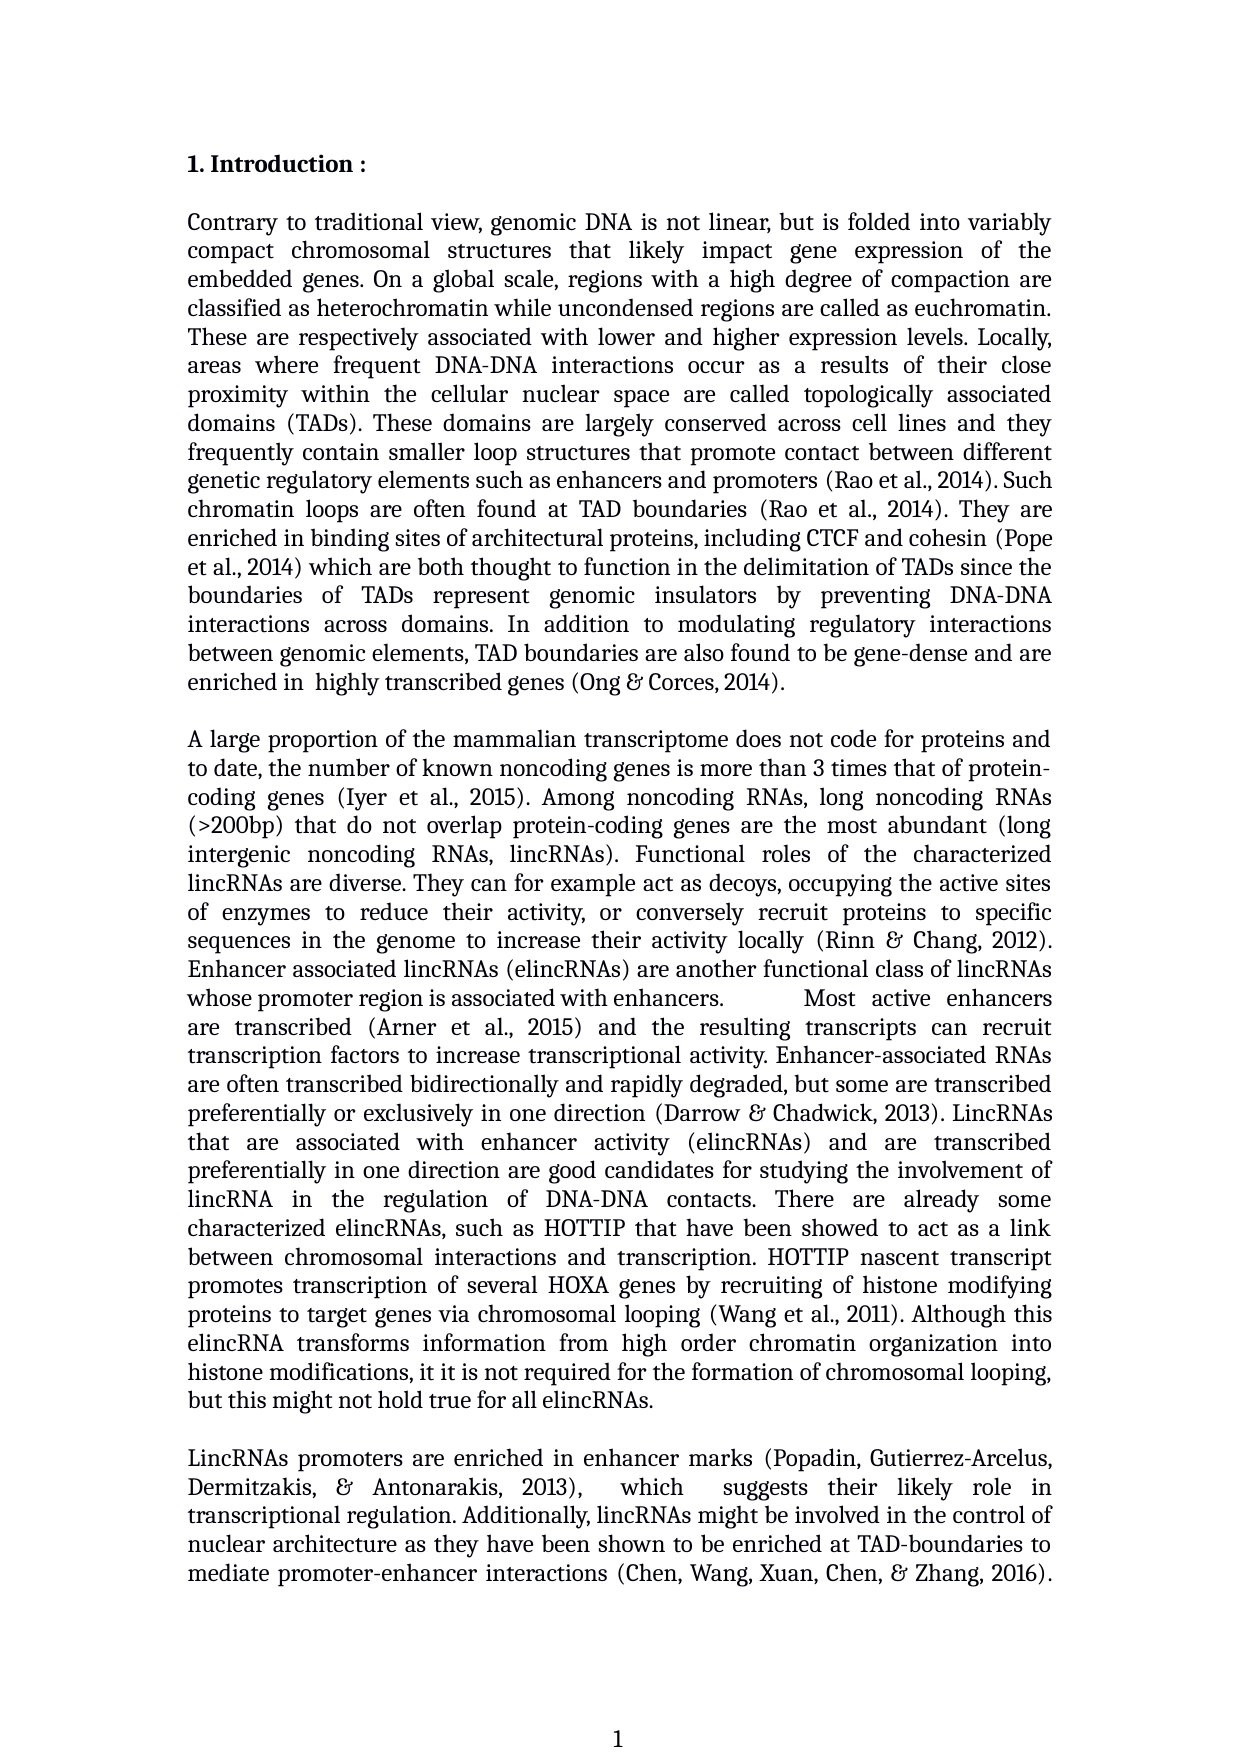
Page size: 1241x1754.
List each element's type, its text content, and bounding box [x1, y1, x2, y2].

text 1. Introduction : [187, 150, 1053, 179]
text Contrary to traditional view, genomic DNA is not linear, but is folded into variably compact chromosomal structures that likely impact gene expression of the embedded genes. On a global scale, regions with a high degree of compaction are classified as heterochromatin while uncondensed regions are called as euchromatin. These are respectively associated with lower and higher expression levels. Locally, areas where frequent DNA-DNA interactions occur as a results of their close proximity within the cellular nuclear space are called topologically associated domains (TADs). These domains are largely conserved across cell lines and they frequently contain smaller loop structures that promote contact between different genetic regulatory elements such as enhancers and promoters (Rao et al., 2014)⁠. Such chromatin loops are often found at TAD boundaries (Rao et al., 2014)⁠. They are enriched in binding sites of architectural proteins, including CTCF and cohesin (Pope et al., 2014)⁠ which are both thought to function in the delimitation of TADs since the boundaries of TADs represent genomic insulators by preventing DNA-DNA interactions across domains. In addition to modulating regulatory interactions between genomic elements, TAD boundaries are also found to be gene-dense and are enriched in highly transcribed genes (Ong & Corces, 2014)⁠. [187, 207, 1053, 696]
text LincRNAs promoters are enriched in enhancer marks (Popadin, Gutierrez-Arcelus, Dermitzakis, & Antonarakis, 2013)⁠, which suggests their likely role in transcriptional regulation. Additionally, lincRNAs might be involved in the control of nuclear architecture as they have been shown to be enriched at TAD-boundaries to mediate promoter-enhancer interactions (Chen, Wang, Xuan, Chen, & Zhang, 2016)⁠. [187, 1444, 1053, 1587]
text A large proportion of the mammalian transcriptome does not code for proteins and to date, the number of known noncoding genes is more than 3 times that of protein-coding genes (Iyer et al., 2015)⁠. Among noncoding RNAs, long noncoding RNAs (>200bp) that do not overlap protein-coding genes are the most abundant (long intergenic noncoding RNAs, lincRNAs). Functional roles of the characterized lincRNAs are diverse. They can for example act as decoys, occupying the active sites of enzymes to reduce their activity, or conversely recruit proteins to specific sequences in the genome to increase their activity locally (Rinn & Chang, 2012)⁠. Enhancer associated lincRNAs (elincRNAs) are another functional class of lincRNAs whose promoter region is associated with enhancers. Most active enhancers are transcribed (Arner et al., 2015)⁠ and the resulting transcripts can recruit transcription factors to increase transcriptional activity. Enhancer-associated RNAs are often transcribed bidirectionally and rapidly degraded, but some are transcribed preferentially or exclusively in one direction (Darrow & Chadwick, 2013)⁠. LincRNAs that are associated with enhancer activity (elincRNAs) and are transcribed preferentially in one direction are good candidates for studying the involvement of lincRNA in the regulation of DNA-DNA contacts. There are already some characterized elincRNAs, such as HOTTIP that have been showed to act as a link between chromosomal interactions and transcription. HOTTIP nascent transcript promotes transcription of several HOXA genes by recruiting of histone modifying proteins to target genes via chromosomal looping (Wang et al., 2011)⁠⁠. Although this elincRNA transforms information from high order chromatin organization into histone modifications, it it is not required for the formation of chromosomal looping, but this might not hold true for all elincRNAs. [187, 725, 1053, 1415]
